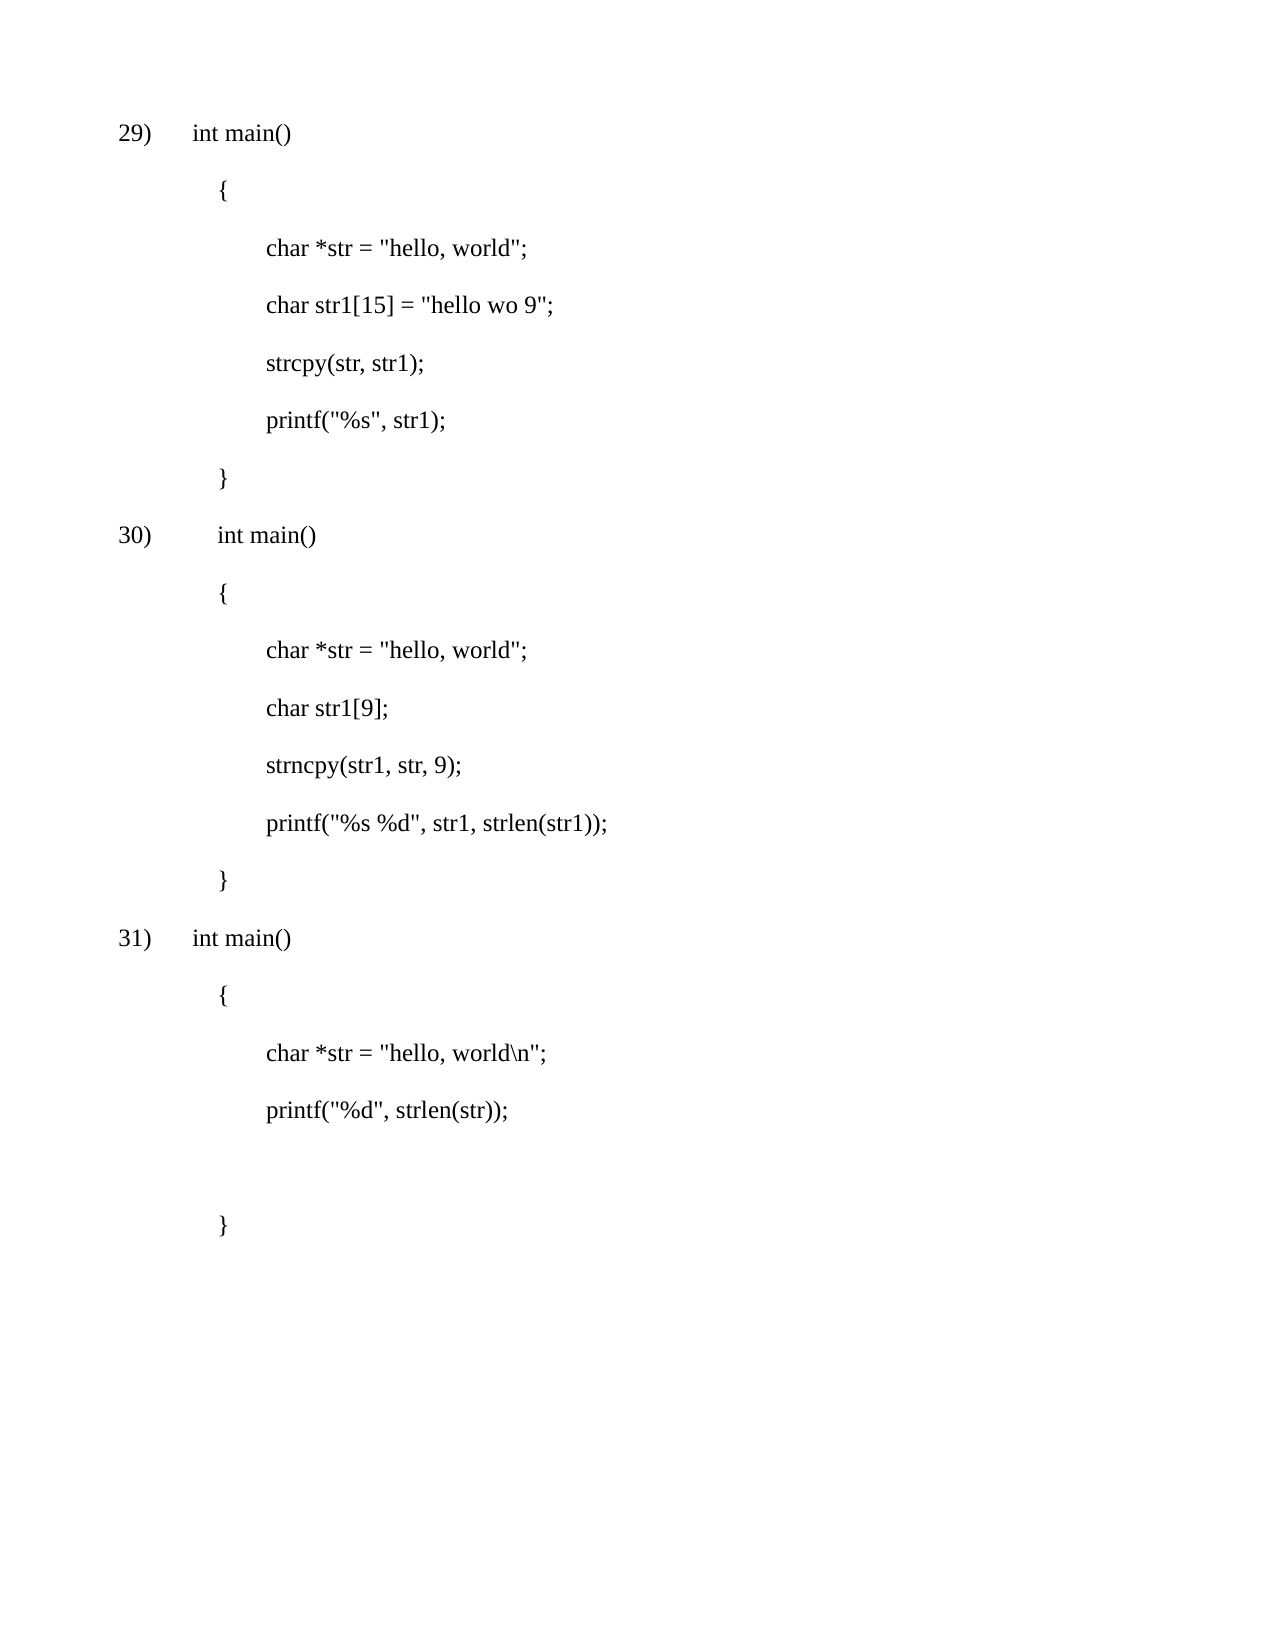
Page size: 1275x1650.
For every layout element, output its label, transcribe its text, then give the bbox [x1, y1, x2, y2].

text char *str = "hello, world\n"; [118, 1038, 1157, 1067]
text strncpy(str1, str, 9); [118, 751, 1157, 779]
text char *str = "hello, world"; [118, 233, 1157, 262]
text printf("%d", strlen(str)); [118, 1096, 1157, 1124]
text 30) int main() [118, 521, 1157, 549]
text char str1[9]; [118, 693, 1157, 722]
text { [118, 981, 1157, 1009]
text char *str = "hello, world"; [118, 636, 1157, 664]
text 31) int main() [118, 923, 1157, 952]
text 29) int main() [118, 118, 1157, 147]
text { [118, 176, 1157, 204]
text } [118, 463, 1157, 492]
text char str1[15] = "hello wo 9"; [118, 291, 1157, 319]
text strcpy(str, str1); [118, 348, 1157, 377]
text printf("%s %d", str1, strlen(str1)); [118, 808, 1157, 837]
text printf("%s", str1); [118, 406, 1157, 434]
text { [118, 578, 1157, 607]
text } [118, 1211, 1157, 1239]
text } [118, 866, 1157, 894]
